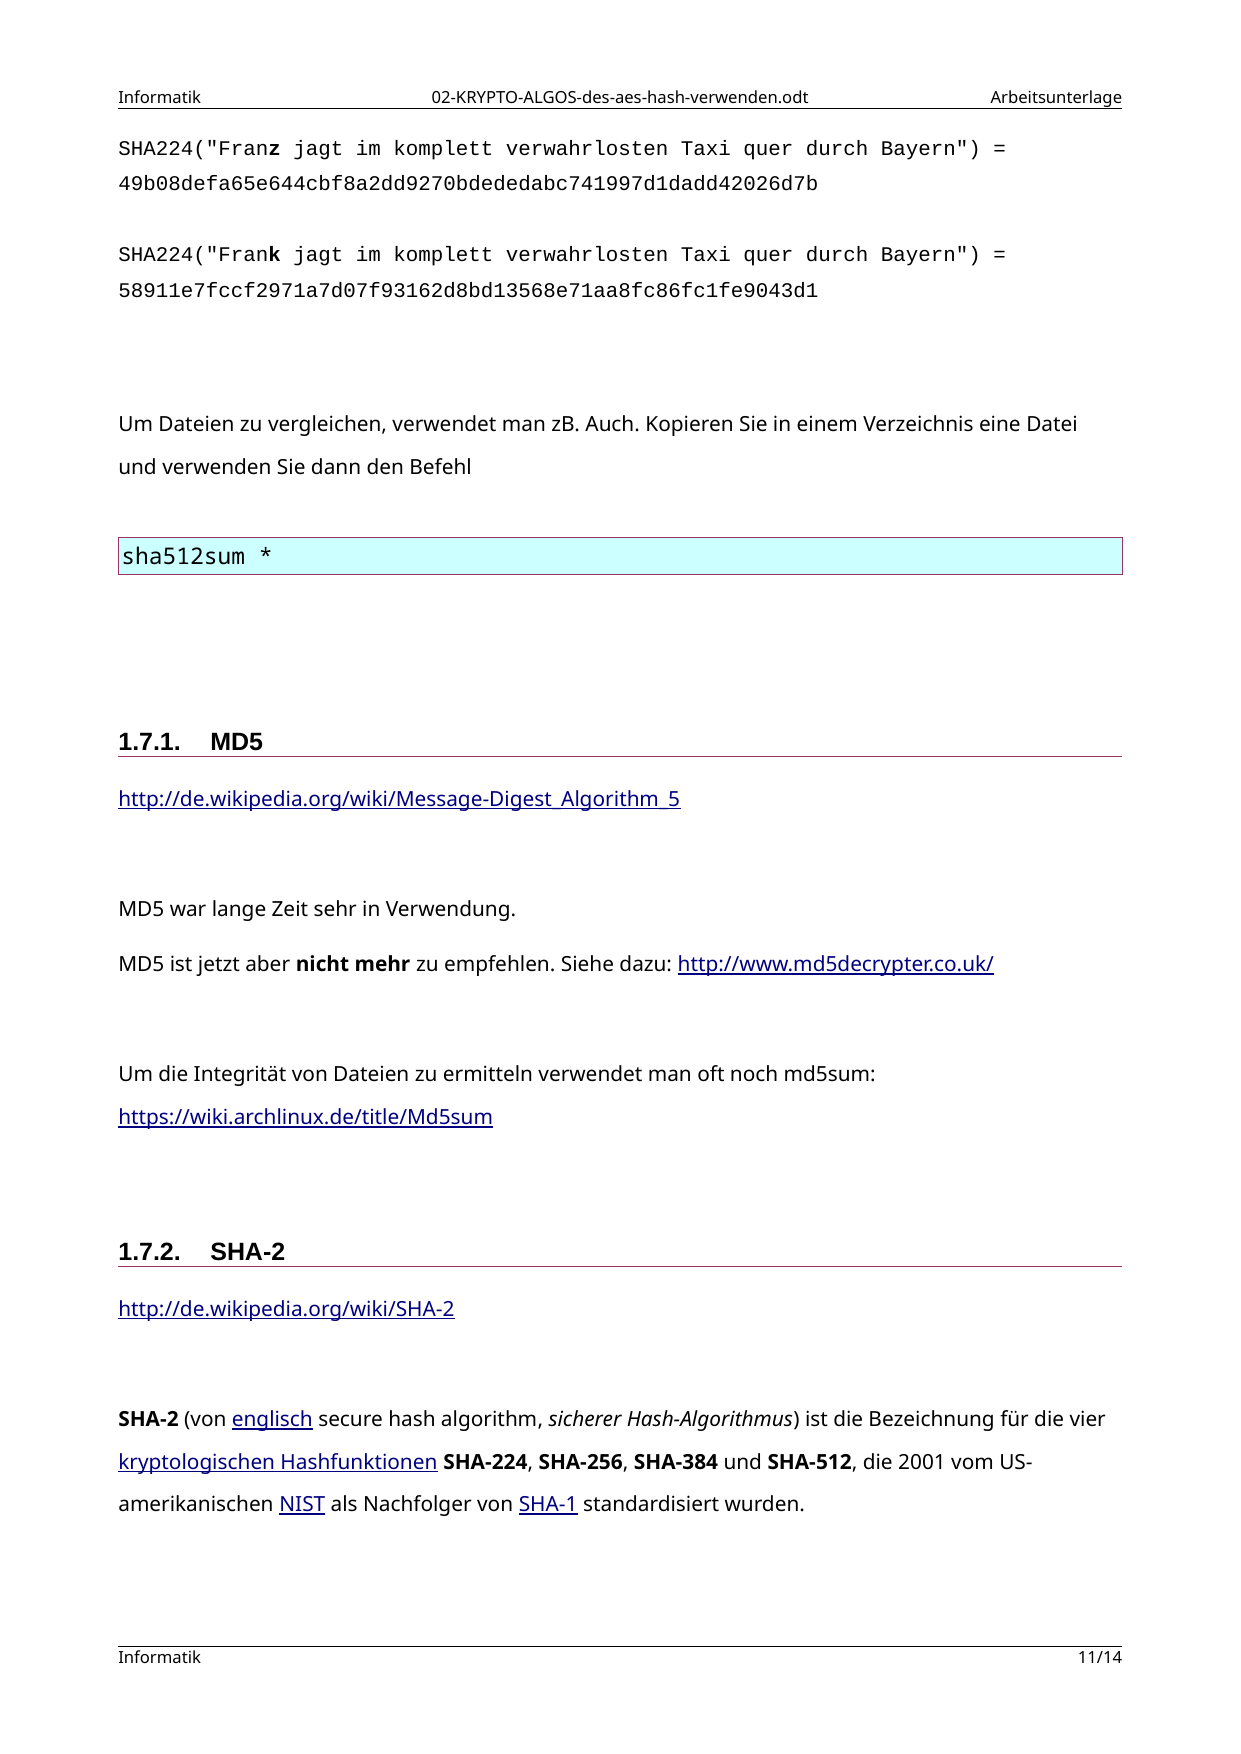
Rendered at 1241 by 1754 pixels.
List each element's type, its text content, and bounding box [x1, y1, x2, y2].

text MD5 war lange Zeit sehr in Verwendung. [118, 894, 1122, 923]
text MD5 ist jetzt aber nicht mehr zu empfehlen. Siehe dazu: http://www.md5decrypter.co.uk/ [118, 949, 1122, 978]
text SHA224("Frank jagt im komplett verwahrlosten Taxi quer durch Bayern") = [118, 244, 1122, 268]
text SHA-2 (von englisch secure hash algorithm, sicherer Hash-Algorithmus) ist die Bezeichnung für die vier kryptologischen Hashfunktionen SHA-224, SHA-256, SHA-384 und SHA-512, die 2001 vom US-amerikanischen NIST als Nachfolger von SHA-1 standardisiert wurden. [118, 1404, 1122, 1518]
text 58911e7fccf2971a7d07f93162d8bd13568e71aa8fc86fc1fe9043d1 [118, 279, 1122, 303]
text 49b08defa65e644cbf8a2dd9270bdededabc741997d1dadd42026d7b [118, 173, 1122, 197]
text Um Dateien zu vergleichen, verwendet man zB. Auch. Kopieren Sie in einem Verzeichnis eine Datei und verwenden Sie dann den Befehl [118, 409, 1122, 480]
text Um die Integrität von Dateien zu ermitteln verwendet man oft noch md5sum: https://wiki.archlinux.de/title/Md5sum [118, 1059, 1122, 1131]
text http://de.wikipedia.org/wiki/Message-Digest_Algorithm_5 [118, 784, 1122, 812]
text sha512sum * [119, 538, 1122, 574]
subtitle MD5 [118, 727, 1122, 756]
text SHA224("Franz jagt im komplett verwahrlosten Taxi quer durch Bayern") = [118, 138, 1122, 162]
text http://de.wikipedia.org/wiki/SHA-2 [118, 1294, 1122, 1322]
subtitle SHA-2 [118, 1237, 1122, 1266]
